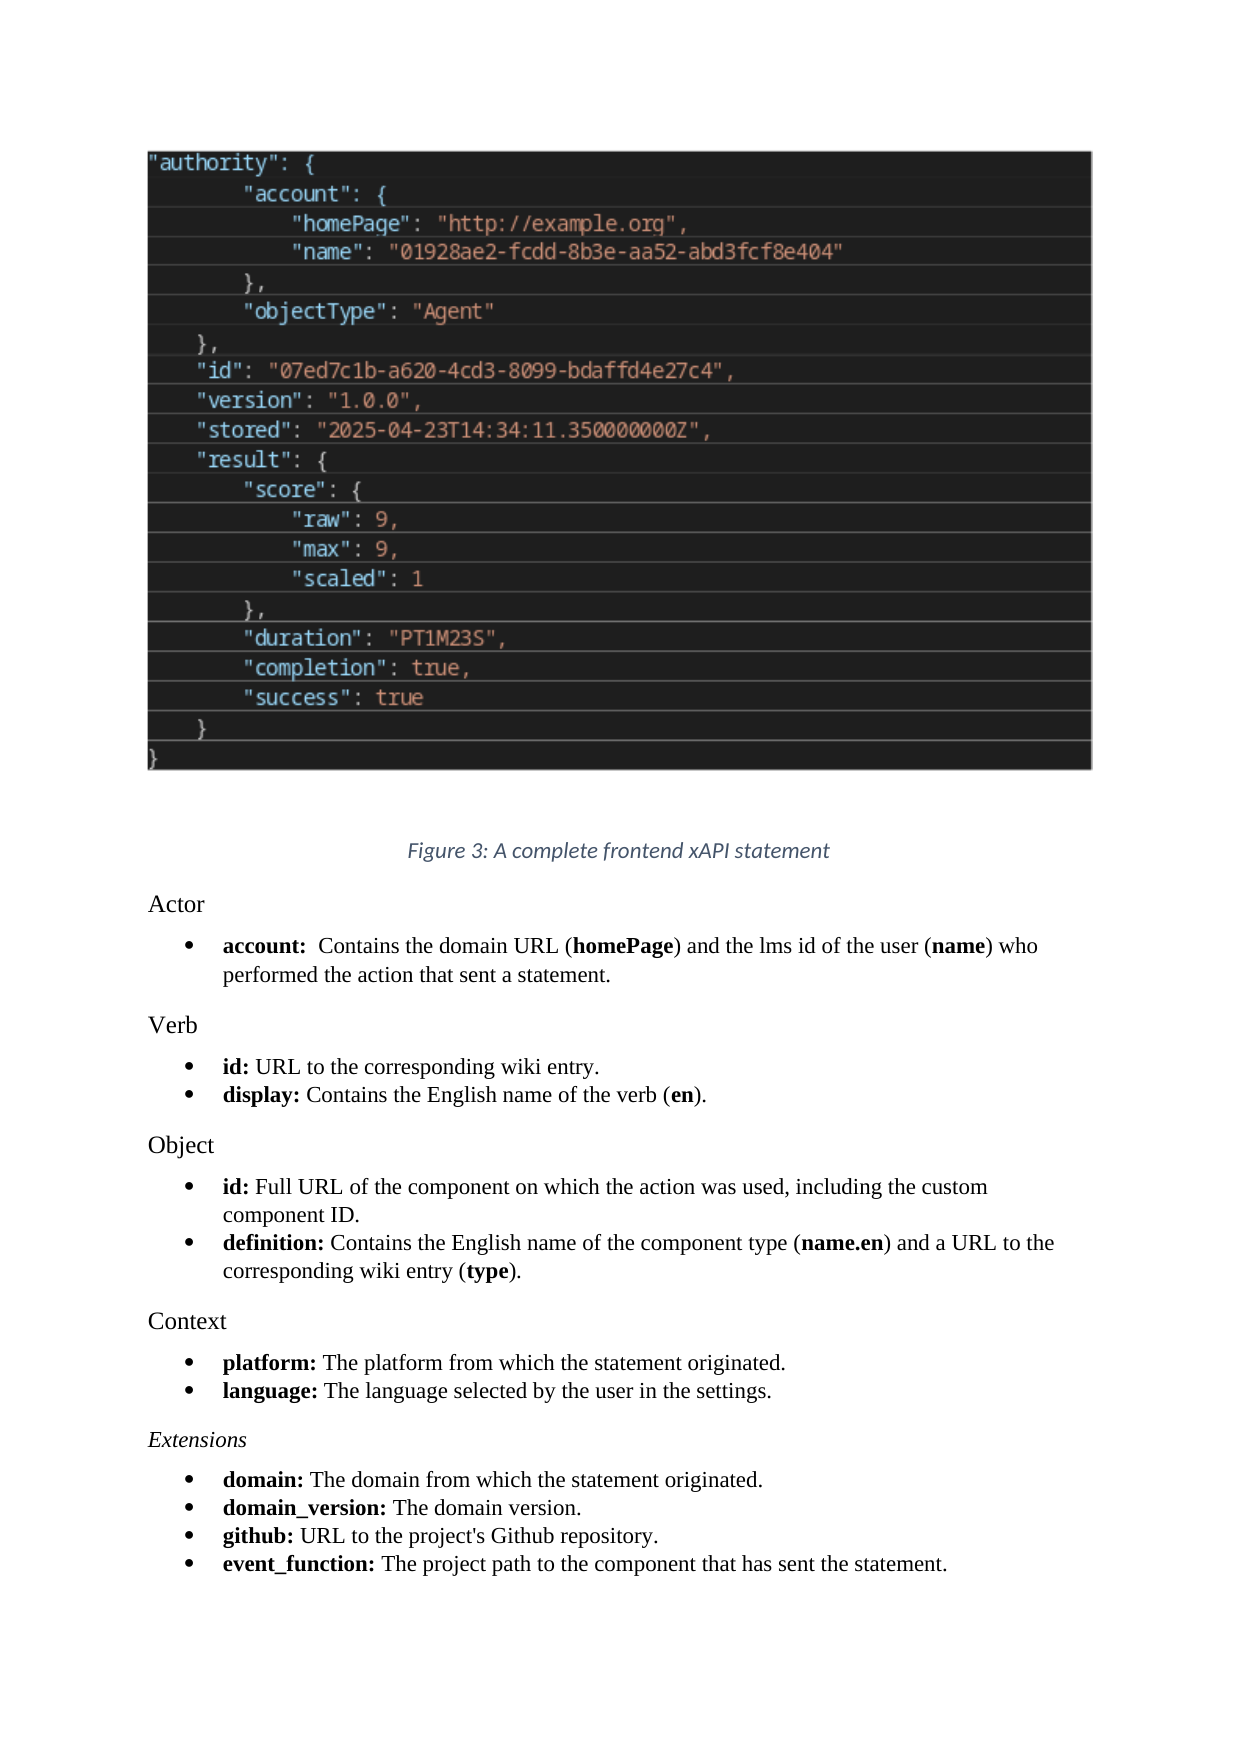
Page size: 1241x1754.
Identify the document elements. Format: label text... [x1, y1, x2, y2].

list account: Contains the domain URL (homePage) and the lms id of the user (name) who performed the action that sent a statement. [185, 933, 1093, 987]
list id: URL to the corresponding wiki entry. [185, 1053, 1093, 1079]
list github: URL to the project's Github repository. [185, 1522, 1093, 1549]
subtitle Actor [148, 889, 1093, 918]
list event_function: The project path to the component that has sent the statement. [185, 1550, 1093, 1577]
list id: Full URL of the component on which the action was used, including the custom component ID. [185, 1173, 1093, 1227]
list domain: The domain from which the statement originated. [185, 1466, 1093, 1492]
list definition: Contains the English name of the component type (name.en) and a URL to the corresponding wiki entry (type). [185, 1229, 1093, 1284]
subtitle Verb [148, 1010, 1093, 1038]
list language: The language selected by the user in the settings. [185, 1378, 1093, 1404]
subtitle Context [148, 1306, 1093, 1335]
text Figure 3: A complete frontend xAPI statement [148, 836, 1093, 864]
subtitle Extensions [148, 1427, 1093, 1453]
list domain_version: The domain version. [185, 1494, 1093, 1521]
list display: Contains the English name of the verb (en). [185, 1081, 1093, 1107]
subtitle Object [148, 1130, 1093, 1159]
list platform: The platform from which the statement originated. [185, 1349, 1093, 1376]
